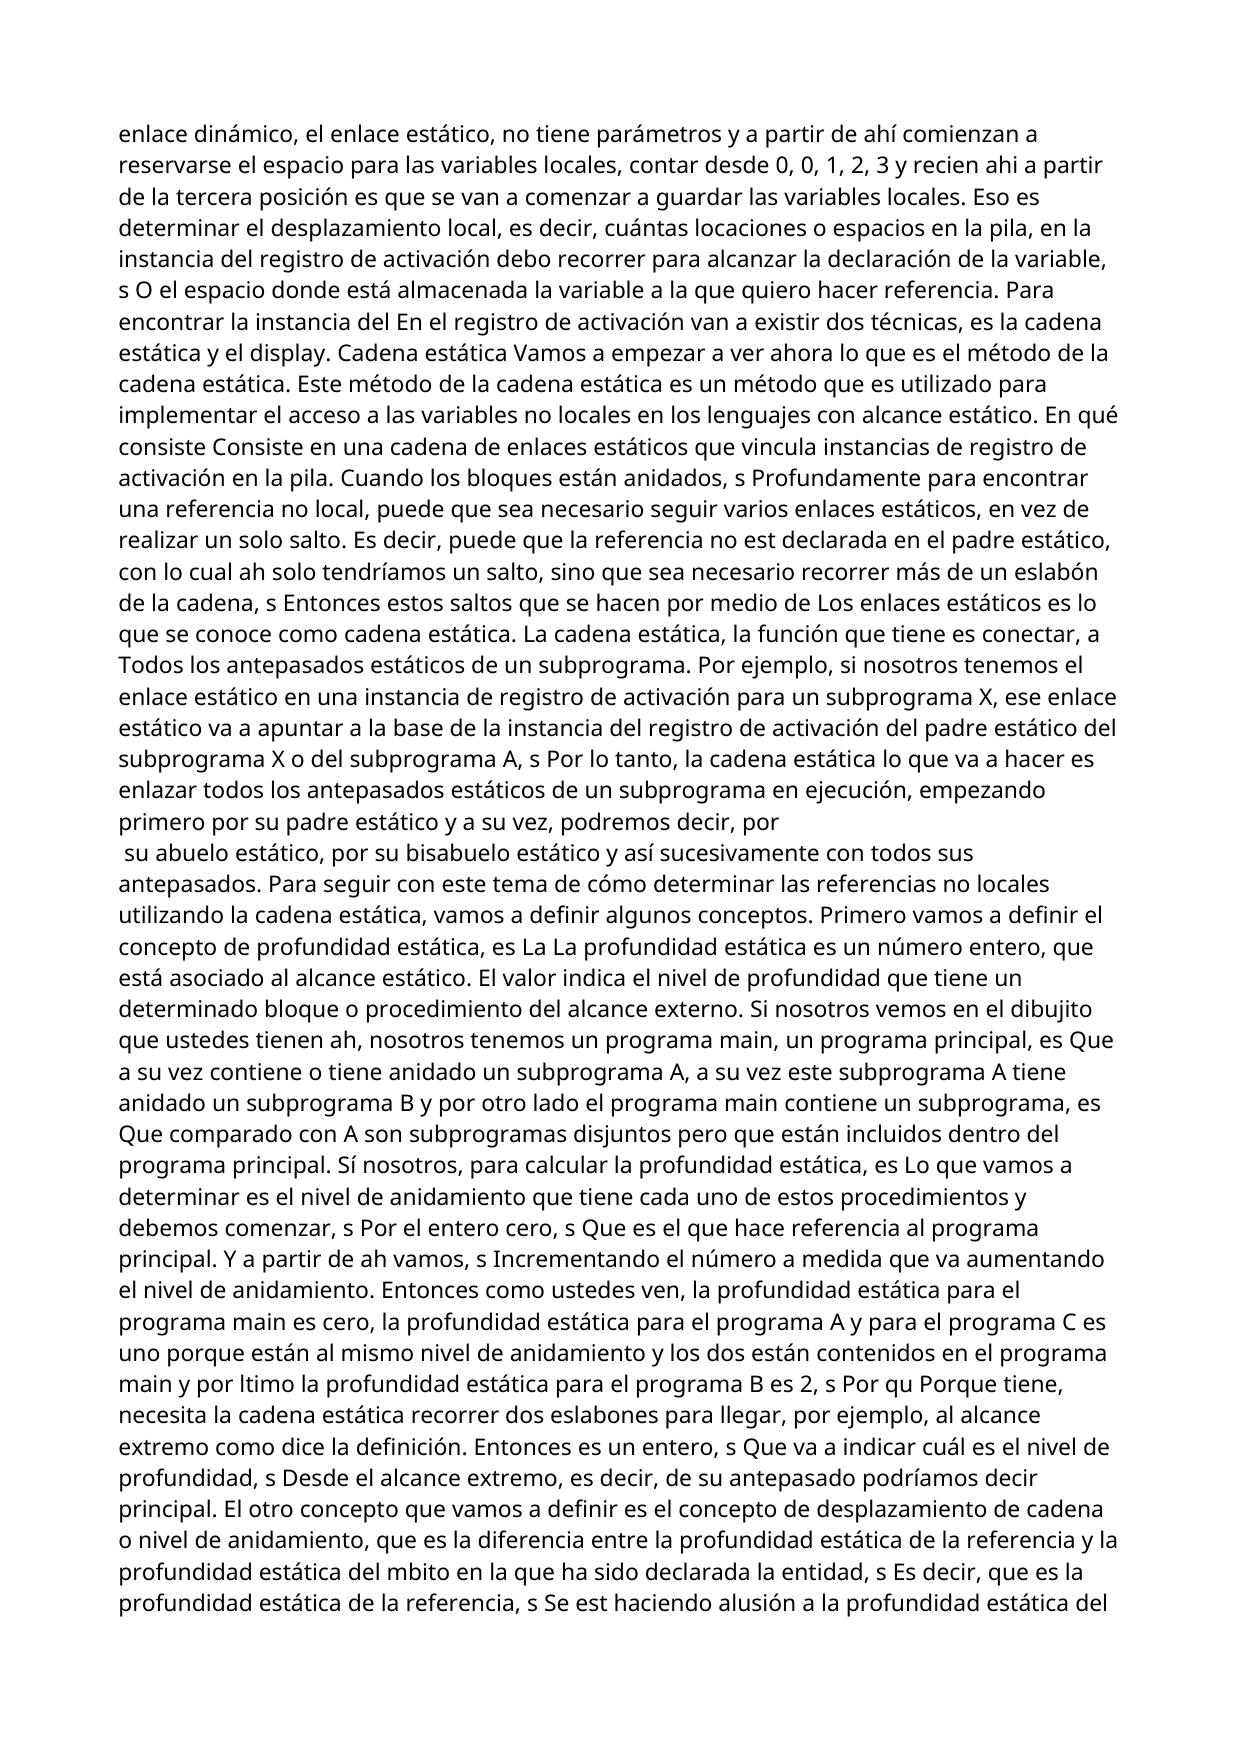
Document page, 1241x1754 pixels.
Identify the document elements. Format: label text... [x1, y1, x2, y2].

text enlace dinámico, el enlace estático, no tiene parámetros y a partir de ahí comienzan a reservarse el espacio para las variables locales, contar desde 0, 0, 1, 2, 3 y recien ahi a partir de la tercera posición es que se van a comenzar a guardar las variables locales. Eso es determinar el desplazamiento local, es decir, cuántas locaciones o espacios en la pila, en la instancia del registro de activación debo recorrer para alcanzar la declaración de la variable, s O el espacio donde está almacenada la variable a la que quiero hacer referencia. Para encontrar la instancia del En el registro de activación van a existir dos técnicas, es la cadena estática y el display. Cadena estática Vamos a empezar a ver ahora lo que es el método de la cadena estática. Este método de la cadena estática es un método que es utilizado para implementar el acceso a las variables no locales en los lenguajes con alcance estático. En qué consiste Consiste en una cadena de enlaces estáticos que vincula instancias de registro de activación en la pila. Cuando los bloques están anidados, s Profundamente para encontrar una referencia no local, puede que sea necesario seguir varios enlaces estáticos, en vez de realizar un solo salto. Es decir, puede que la referencia no est declarada en el padre estático, con lo cual ah solo tendríamos un salto, sino que sea necesario recorrer más de un eslabón de la cadena, s Entonces estos saltos que se hacen por medio de Los enlaces estáticos es lo que se conoce como cadena estática. La cadena estática, la función que tiene es conectar, a Todos los antepasados estáticos de un subprograma. Por ejemplo, si nosotros tenemos el enlace estático en una instancia de registro de activación para un subprograma X, ese enlace estático va a apuntar a la base de la instancia del registro de activación del padre estático del subprograma X o del subprograma A, s Por lo tanto, la cadena estática lo que va a hacer es enlazar todos los antepasados estáticos de un subprograma en ejecución, empezando primero por su padre estático y a su vez, podremos decir, por [118, 118, 1122, 837]
text su abuelo estático, por su bisabuelo estático y así sucesivamente con todos sus antepasados. Para seguir con este tema de cómo determinar las referencias no locales utilizando la cadena estática, vamos a definir algunos conceptos. Primero vamos a definir el concepto de profundidad estática, es La La profundidad estática es un número entero, que está asociado al alcance estático. El valor indica el nivel de profundidad que tiene un determinado bloque o procedimiento del alcance externo. Si nosotros vemos en el dibujito que ustedes tienen ah, nosotros tenemos un programa main, un programa principal, es Que a su vez contiene o tiene anidado un subprograma A, a su vez este subprograma A tiene anidado un subprograma B y por otro lado el programa main contiene un subprograma, es Que comparado con A son subprogramas disjuntos pero que están incluidos dentro del programa principal. Sí nosotros, para calcular la profundidad estática, es Lo que vamos a determinar es el nivel de anidamiento que tiene cada uno de estos procedimientos y debemos comenzar, s Por el entero cero, s Que es el que hace referencia al programa principal. Y a partir de ah vamos, s Incrementando el número a medida que va aumentando el nivel de anidamiento. Entonces como ustedes ven, la profundidad estática para el programa main es cero, la profundidad estática para el programa A y para el programa C es uno porque están al mismo nivel de anidamiento y los dos están contenidos en el programa main y por ltimo la profundidad estática para el programa B es 2, s Por qu Porque tiene, necesita la cadena estática recorrer dos eslabones para llegar, por ejemplo, al alcance extremo como dice la definición. Entonces es un entero, s Que va a indicar cuál es el nivel de profundidad, s Desde el alcance extremo, es decir, de su antepasado podríamos decir principal. El otro concepto que vamos a definir es el concepto de desplazamiento de cadena o nivel de anidamiento, que es la diferencia entre la profundidad estática de la referencia y la profundidad estática del mbito en la que ha sido declarada la entidad, s Es decir, que es la profundidad estática de la referencia, s Se est haciendo alusión a la profundidad estática del [118, 837, 1122, 1618]
